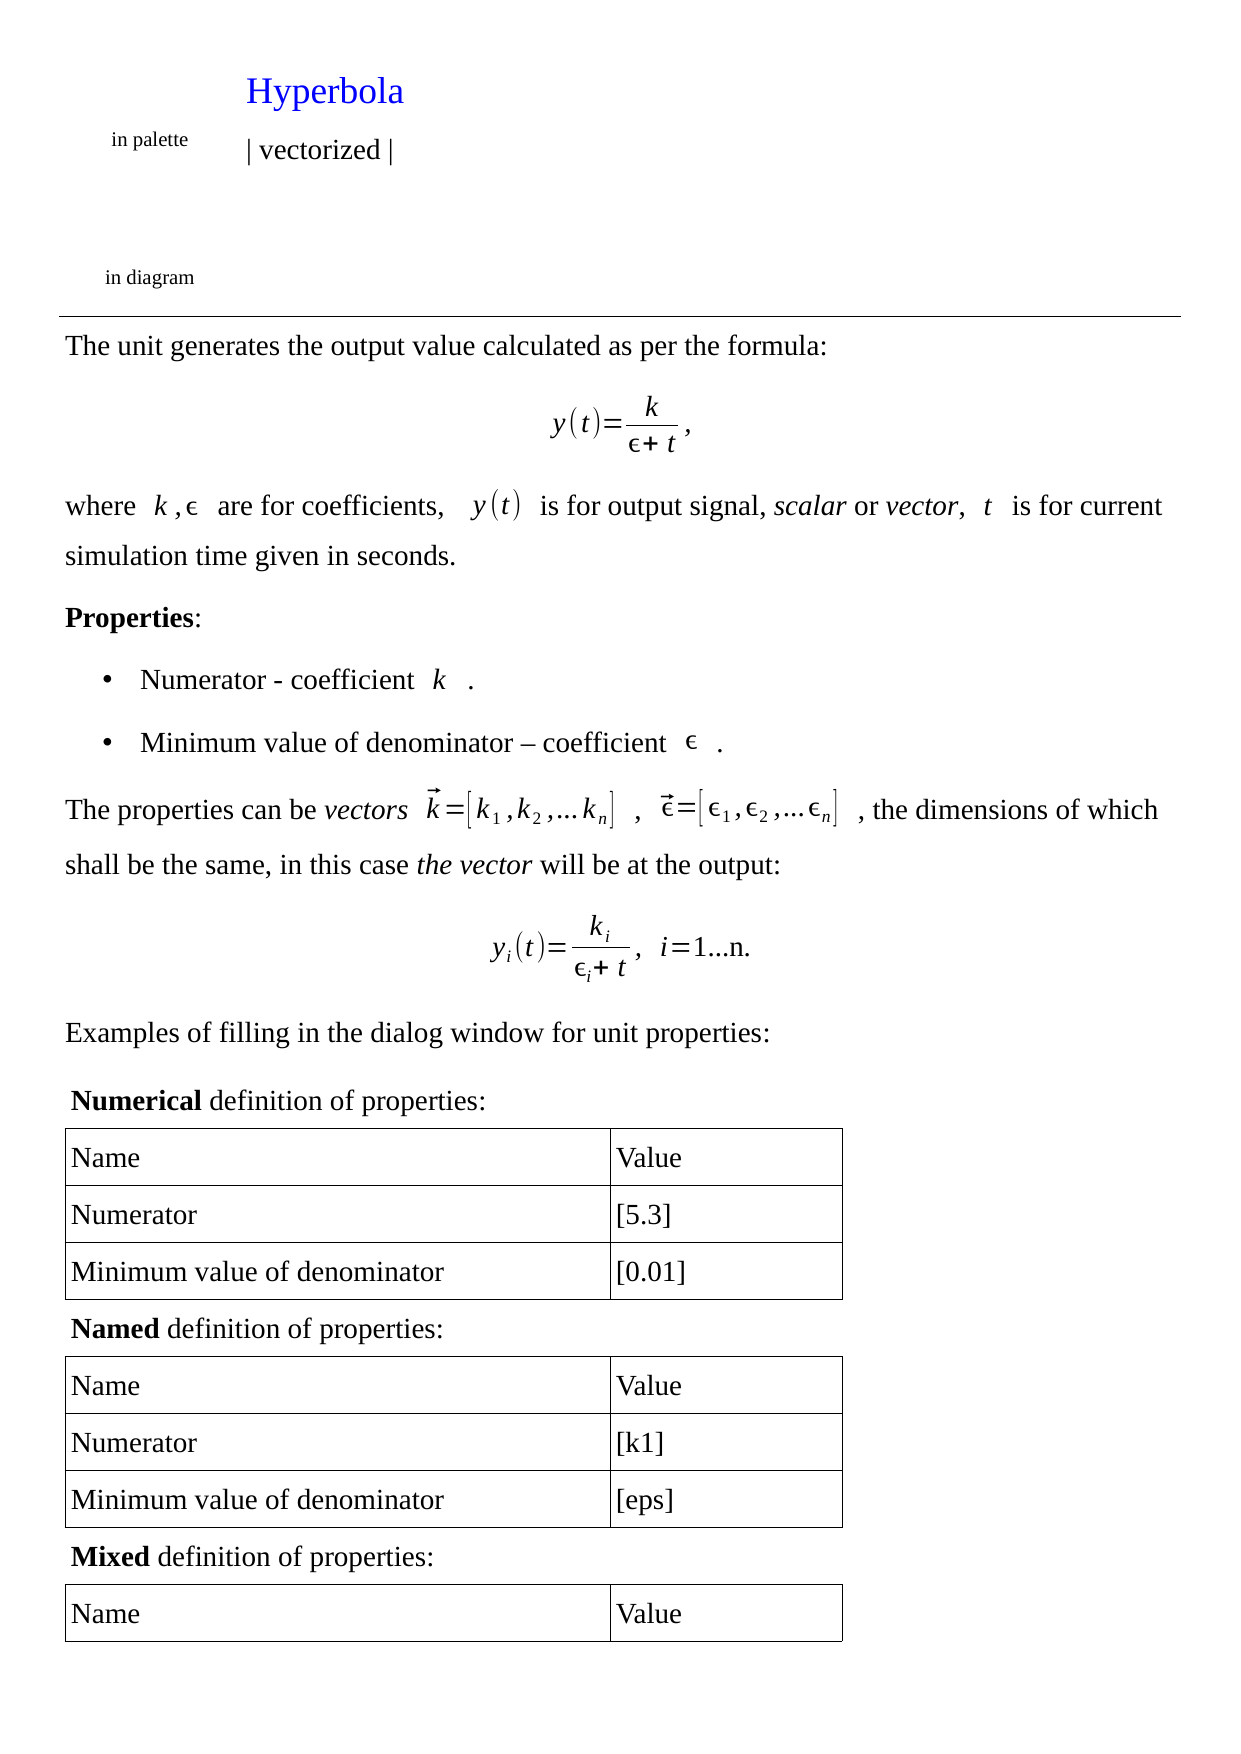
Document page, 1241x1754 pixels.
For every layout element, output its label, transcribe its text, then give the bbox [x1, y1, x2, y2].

table_cell Name [66, 1129, 610, 1185]
table_cell Numerator [66, 1186, 610, 1242]
table_cell [0.01] [611, 1243, 842, 1299]
table_cell [k1] [611, 1414, 842, 1470]
table_cell Value [611, 1585, 842, 1641]
table_cell Mixed definition of properties: [65, 1528, 842, 1584]
table_cell Numerator [66, 1414, 610, 1470]
table_cell in diagram [59, 259, 240, 316]
table_header Hyperbola [240, 59, 1181, 121]
table_cell Name [66, 1585, 610, 1641]
table_cell The unit generates the output value calculated as per the formula: whereare for coefficients, is for output signal, scalar or vector,is for current simulation time given in seconds. Properties: Numerator - coefficient. Minimum value of denominator – coefficient. The properties can be vectors,, the dimensions of which shall be the same, in this case the vector will be at the output: Examples of filling in the dialog window for unit properties: Notes: By default the unit generates a scalar output signal. Named properties are set up as local variables of model (or submodel) in Parameters tab or as global signals of the project via Graphics → Signals main menu option. [59, 317, 1181, 1647]
table_cell [eps] [611, 1471, 842, 1527]
table_cell Name [66, 1357, 610, 1413]
table_header [59, 59, 240, 121]
table_cell Named definition of properties: [65, 1300, 842, 1356]
table_cell [240, 178, 1181, 259]
table_cell Value [611, 1129, 842, 1185]
table_cell [59, 178, 240, 259]
table_cell in palette [59, 121, 240, 178]
table_cell Minimum value of denominator [66, 1471, 610, 1527]
table_cell [5.3] [611, 1186, 842, 1242]
table_cell Minimum value of denominator [66, 1243, 610, 1299]
table_cell | vectorized | [240, 121, 1181, 178]
table_cell [240, 259, 1181, 316]
table_cell Value [611, 1357, 842, 1413]
table_header Numerical definition of properties: [65, 1071, 842, 1128]
